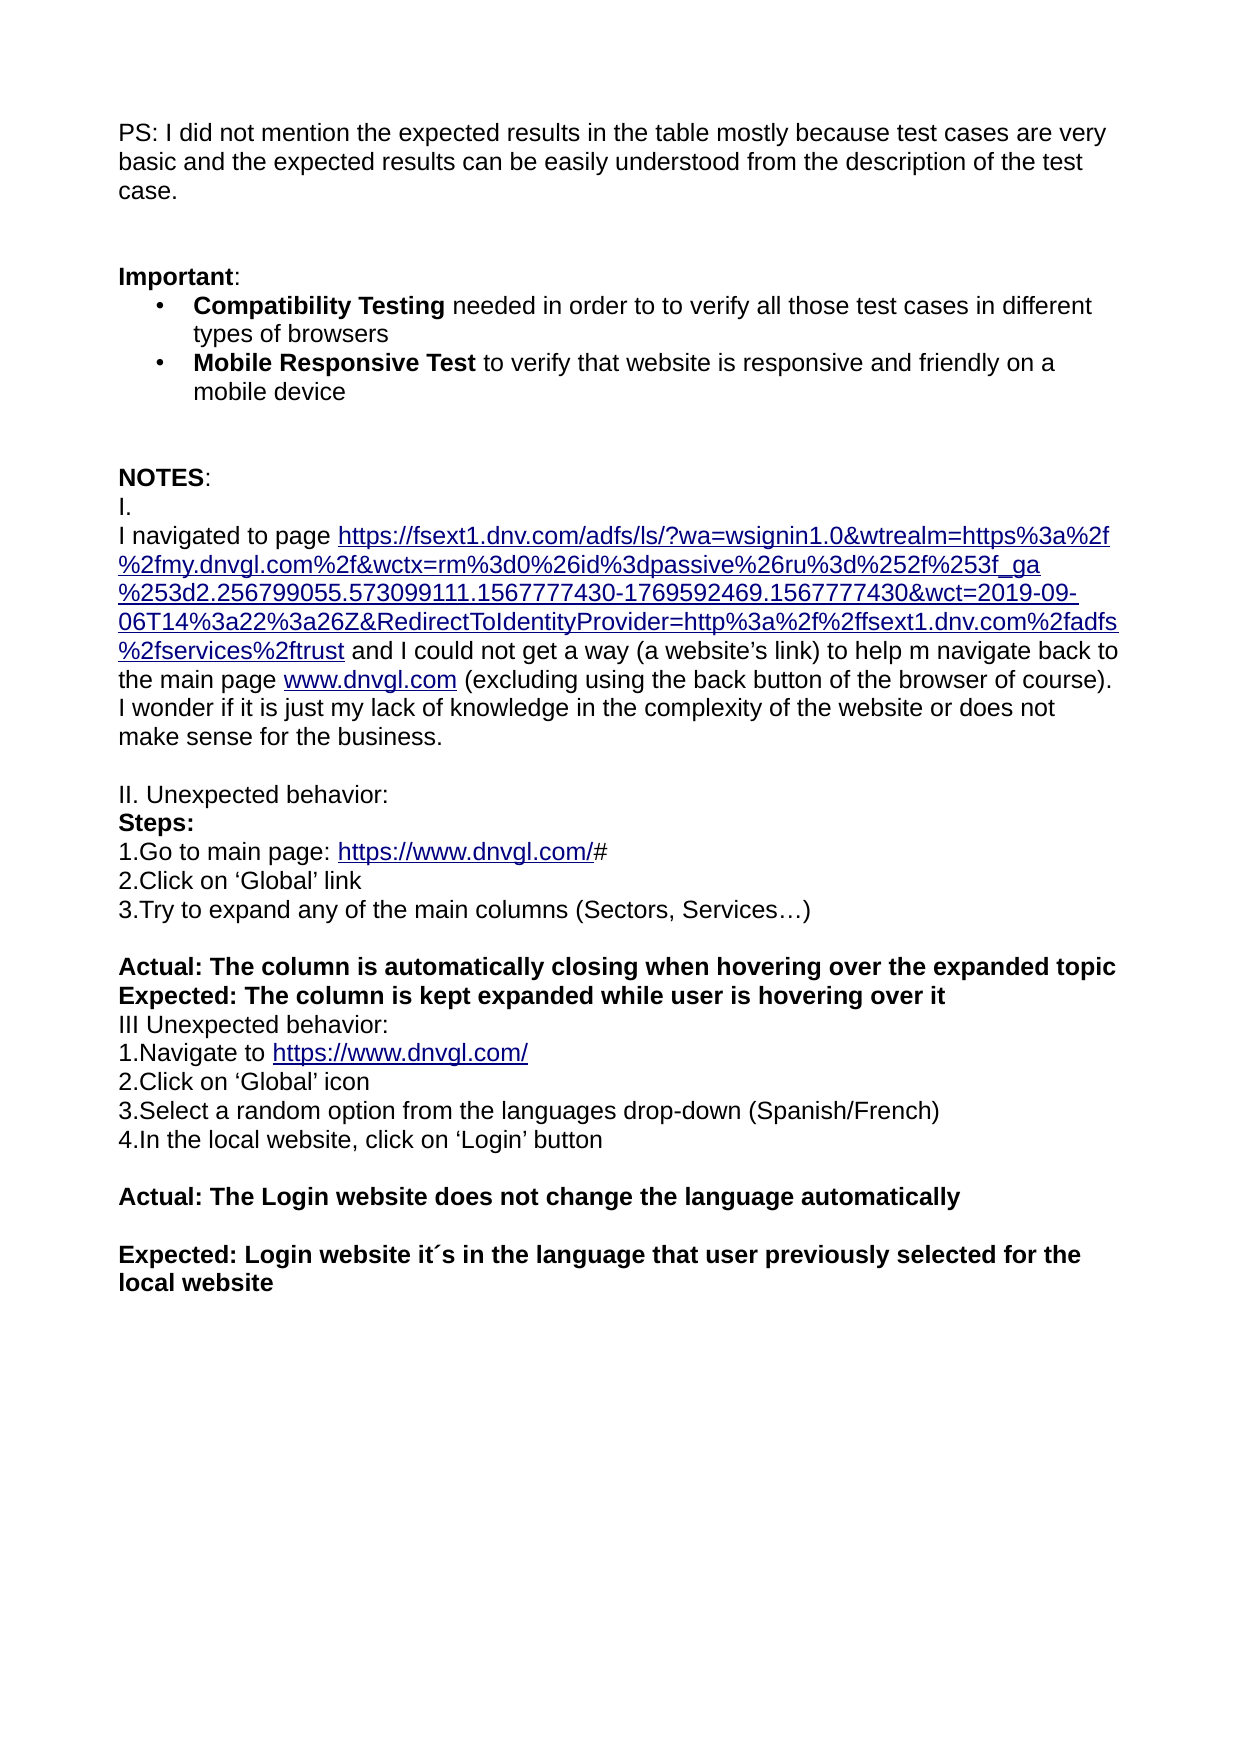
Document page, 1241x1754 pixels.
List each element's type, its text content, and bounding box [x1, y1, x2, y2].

text 2.Click on ‘Global’ link [118, 866, 1122, 894]
list Compatibility Testing needed in order to to verify all those test cases in different types of browsers [156, 291, 1122, 348]
text Important: [118, 262, 1122, 291]
text 2.Click on ‘Global’ icon [118, 1067, 1122, 1096]
text 4.In the local website, click on ‘Login’ button [118, 1124, 1122, 1153]
text 1.Navigate to https://www.dnvgl.com/ [118, 1038, 1122, 1067]
text Actual: The Login website does not change the language automatically [118, 1182, 1122, 1211]
text NOTES: [118, 463, 1122, 492]
text Steps: [118, 808, 1122, 837]
text I navigated to page https://fsext1.dnv.com/adfs/ls/?wa=wsignin1.0&wtrealm=https%3a%2f%2fmy.dnvgl.com%2f&wctx=rm%3d0%26id%3dpassive%26ru%3d%252f%253f_ga%253d2.256799055.573099111.1567777430-1769592469.1567777430&wct=2019-09-06T14%3a22%3a26Z&RedirectToIdentityProvider=http%3a%2f%2ffsext1.dnv.com%2fadfs%2fservices%2ftrust and I could not get a way (a website’s link) to help m navigate back to the main page www.dnvgl.com (excluding using the back button of the browser of course). [118, 521, 1122, 693]
text 3.Try to expand any of the main columns (Sectors, Services…) [118, 894, 1122, 923]
text 1.Go to main page: https://www.dnvgl.com/# [118, 837, 1122, 866]
text I. [118, 492, 1122, 521]
text 3.Select a random option from the languages drop-down (Spanish/French) [118, 1096, 1122, 1124]
text I wonder if it is just my lack of knowledge in the complexity of the website or does not make sense for the business. [118, 693, 1122, 751]
list Mobile Responsive Test to verify that website is responsive and friendly on a mobile device [156, 348, 1122, 406]
text Expected: The column is kept expanded while user is hovering over it [118, 981, 1122, 1009]
text II. Unexpected behavior: [118, 779, 1122, 808]
text PS: I did not mention the expected results in the table mostly because test cases are very basic and the expected results can be easily understood from the description of the test case. [118, 118, 1122, 204]
text III Unexpected behavior: [118, 1009, 1122, 1038]
text Expected: Login website it´s in the language that user previously selected for the local website [118, 1239, 1122, 1297]
text Actual: The column is automatically closing when hovering over the expanded topic [118, 952, 1122, 981]
